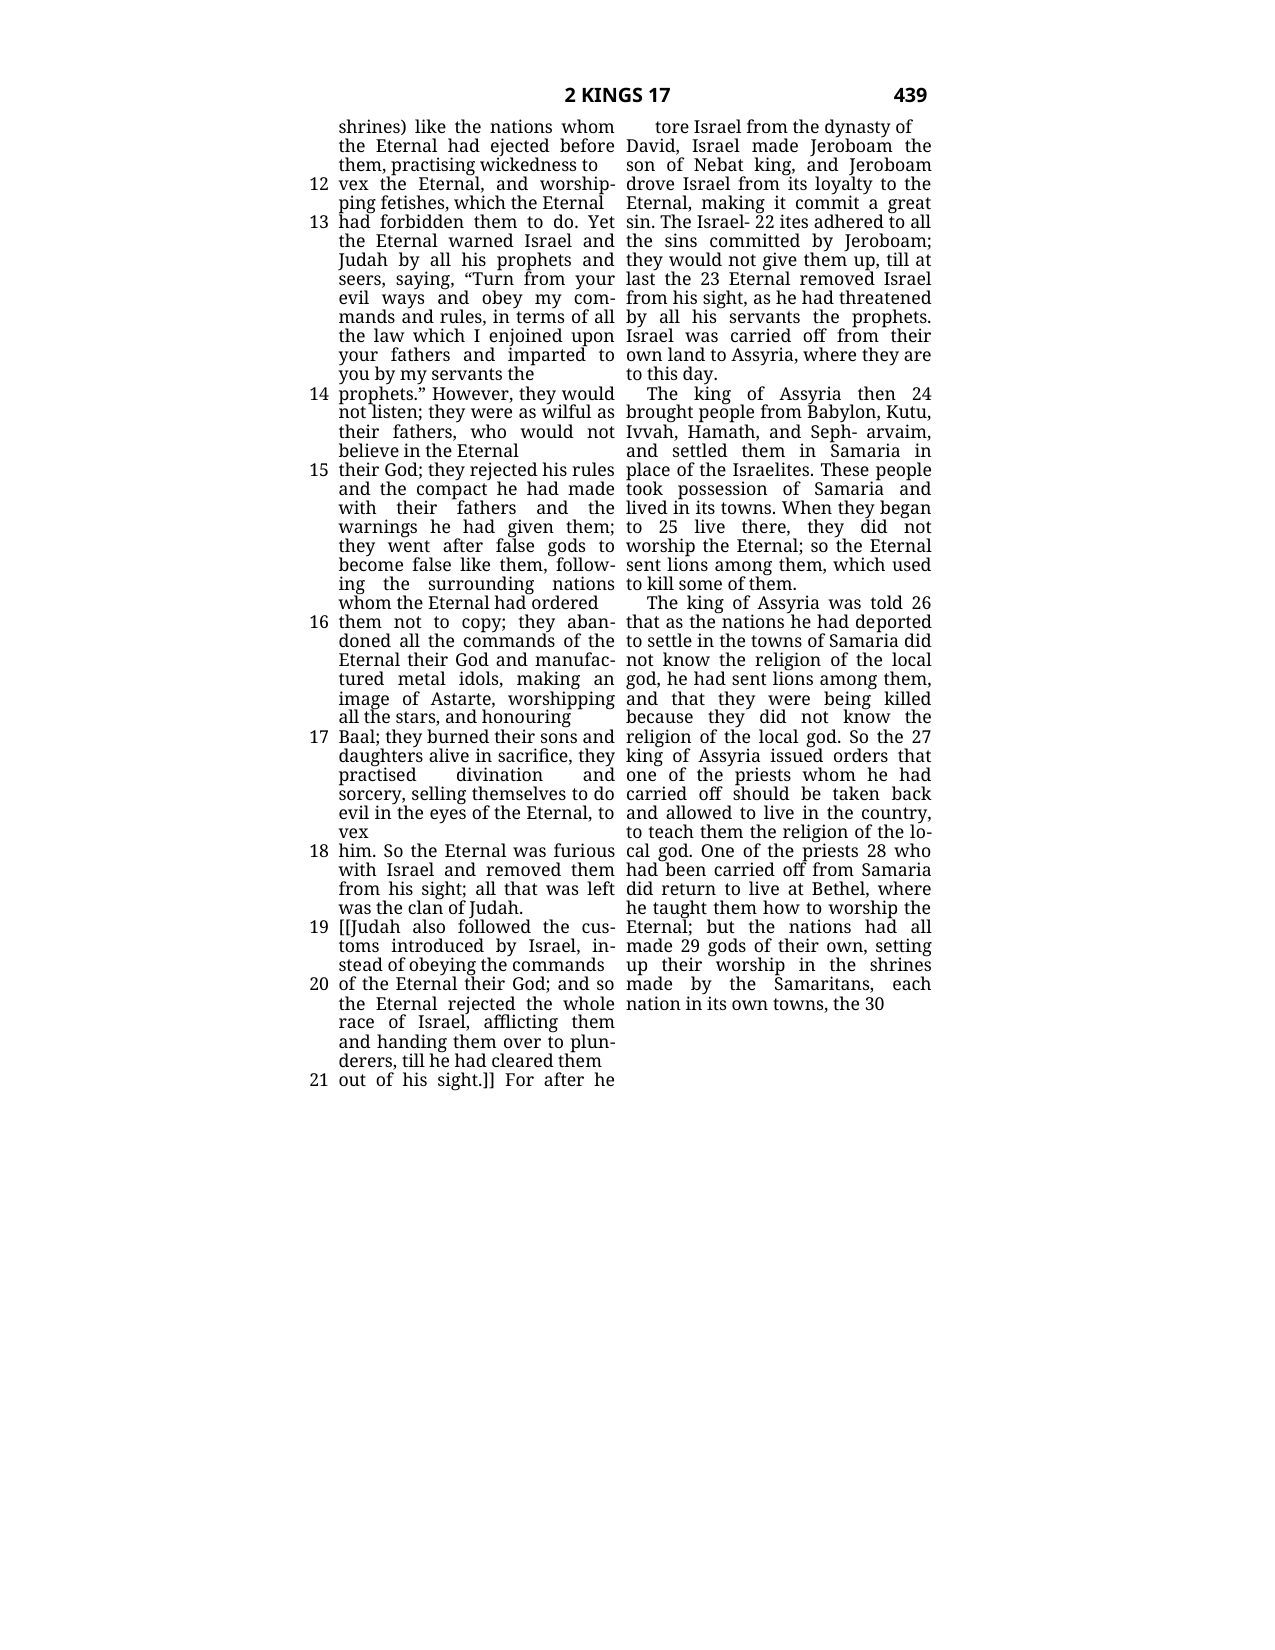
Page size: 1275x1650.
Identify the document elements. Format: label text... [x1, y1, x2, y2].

list out of his sight.]] For after he [309, 1071, 615, 1090]
text The king of Assyria was told 26 that as the nations he had de­ported to settle in the towns of Samaria did not know the re­ligion of the local god, he had sent lions among them, and that they were being killed because they did not know the religion of the local god. So the 27 king of Assyria issued orders that one of the priests whom he had carried off should be taken back and allowed to live in the country, to teach them the religion of the lo­cal god. One of the priests 28 who had been carried off from Samaria did return to live at Bethel, where he taught them how to worship the Eternal; but the nations had all made 29 gods of their own, setting up their worship in the shrines made by the Samaritans, each nation in its own towns, the 30 [626, 594, 932, 1014]
list them not to copy; they aban­doned all the commands of the Eternal their God and manufac­tured metal idols, making an image of Astarte, worshipping all the stars, and honouring [309, 613, 615, 728]
list Baal; they burned their sons and daughters alive in sacrifice, they practised divination and sorcery, selling themselves to do evil in the eyes of the Eternal, to vex [309, 728, 615, 842]
text The king of Assyria then 24 brought people from Babylon, Kutu, Ivvah, Hamath, and Seph- arvaim, and settled them in Samaria in place of the Israel­ites. These people took pos­session of Samaria and lived in its towns. When they began to 25 live there, they did not worship the Eternal; so the Eternal sent lions among them, which used to kill some of them. [626, 385, 932, 594]
list vex the Eternal, and worship­ping fetishes, which the Eternal [309, 175, 615, 213]
text shrines) like the nations whom the Eternal had ejected before them, practising wickedness to [338, 118, 615, 175]
list [[Judah also followed the cus­toms introduced by Israel, in­stead of obeying the commands [309, 918, 615, 976]
list prophets.” However, they would not listen; they were as wilful as their fathers, who would not believe in the Eternal [309, 385, 615, 461]
list him. So the Eternal was furi­ous with Israel and removed them from his sight; all that was left was the clan of Judah. [309, 842, 615, 918]
list tore Israel from the dynasty of [626, 118, 932, 137]
list of the Eternal their God; and so the Eternal rejected the whole race of Israel, afflicting them and handing them over to plun­derers, till he had cleared them [309, 976, 615, 1071]
list their God; they rejected his rules and the compact he had made with their fathers and the warnings he had given them; they went after false gods to become false like them, follow­ing the surrounding nations whom the Eternal had ordered [309, 461, 615, 613]
text David, Israel made Jeroboam the son of Nebat king, and Jero­boam drove Israel from its loyalty to the Eternal, making it commit a great sin. The Israel- 22 ites adhered to all the sins com­mitted by Jeroboam; they would not give them up, till at last the 23 Eternal removed Israel from his sight, as he had threatened by all his servants the prophets. Israel was carried off from their own land to Assyria, where they are to this day. [626, 137, 932, 385]
list had forbidden them to do. Yet the Eternal warned Israel and Judah by all his prophets and seers, saying, “Turn from your evil ways and obey my com­mands and rules, in terms of all the law which I enjoined upon your fathers and imparted to you by my servants the [309, 213, 615, 385]
